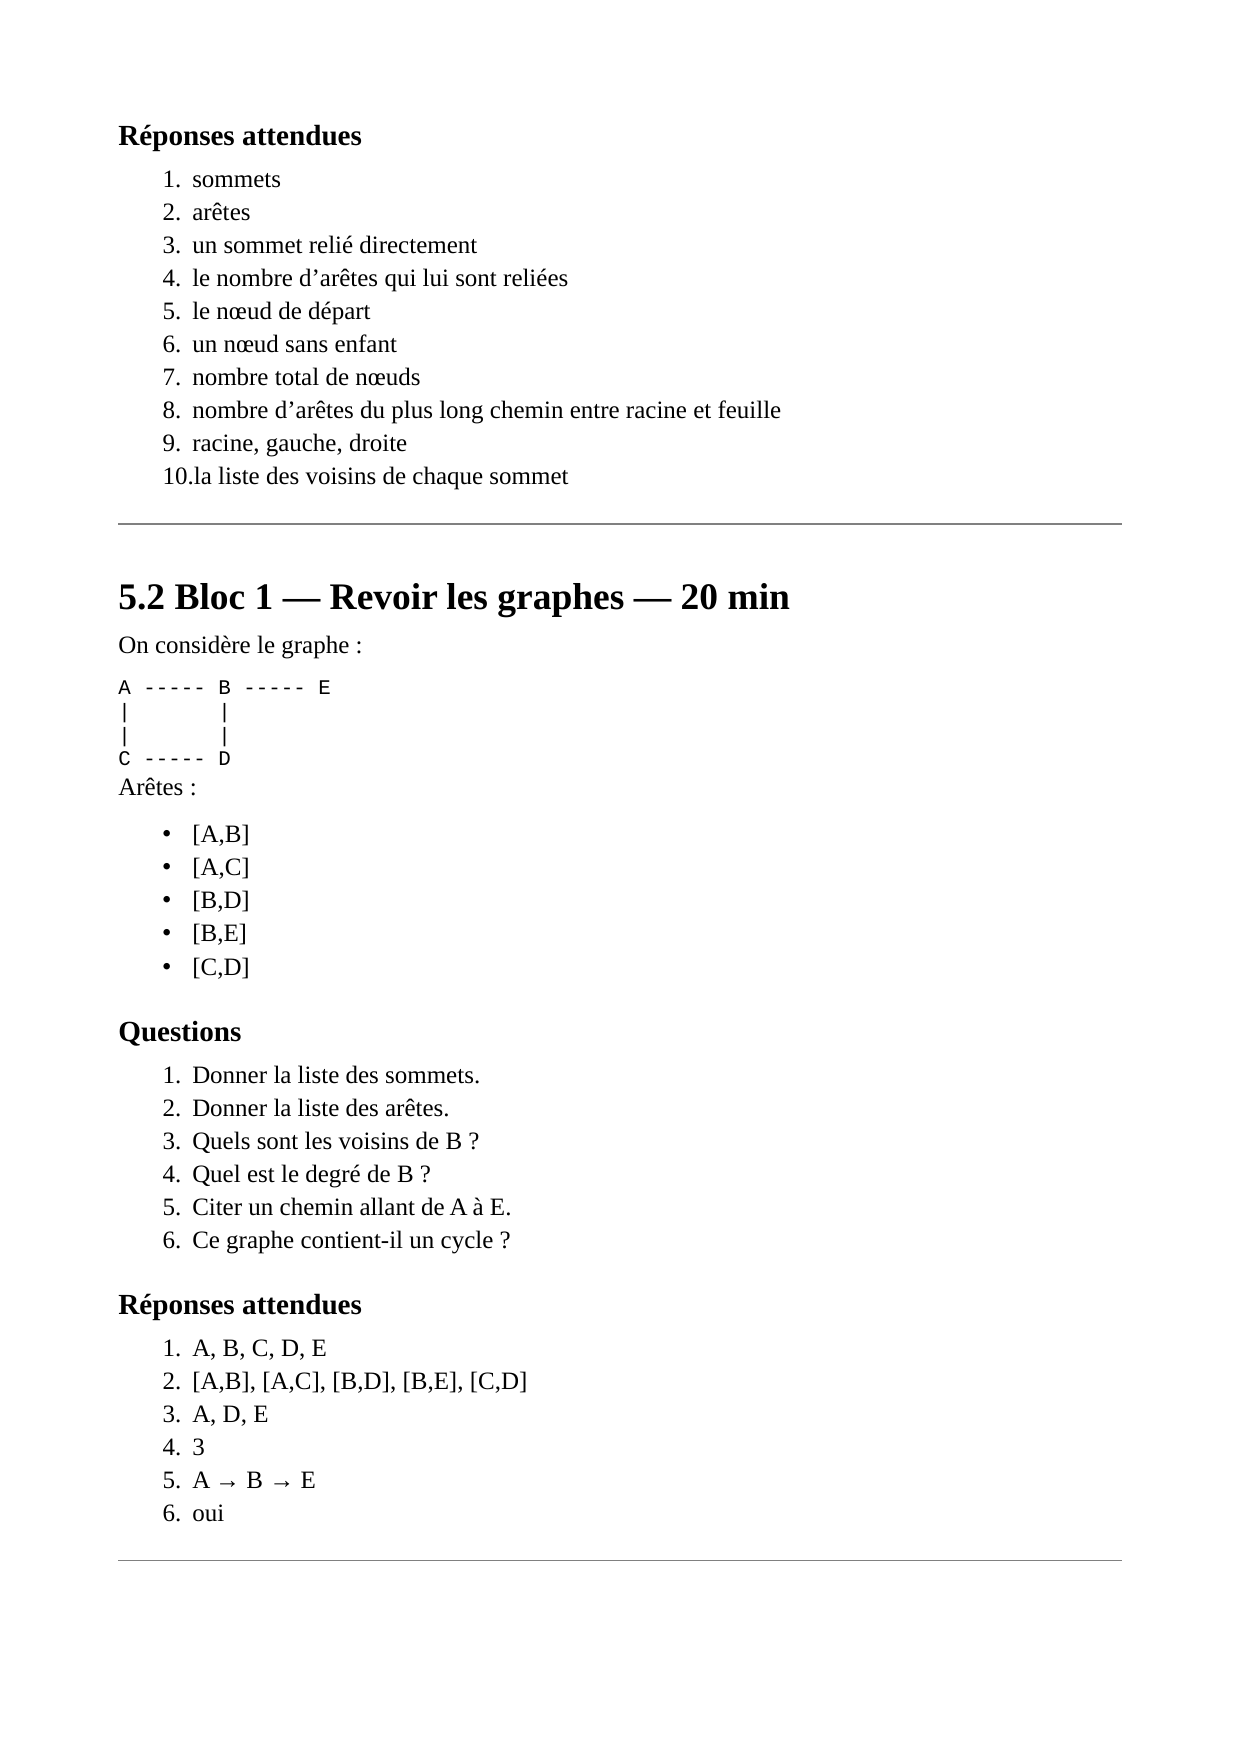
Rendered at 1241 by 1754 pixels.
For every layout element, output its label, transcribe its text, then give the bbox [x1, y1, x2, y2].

list arêtes [162, 197, 1122, 226]
list un sommet relié directement [162, 230, 1122, 259]
list un nœud sans enfant [162, 329, 1122, 358]
text On considère le graphe : [118, 630, 1122, 658]
list le nombre d’arêtes qui lui sont reliées [162, 263, 1122, 292]
subtitle Réponses attendues [118, 1287, 1122, 1321]
text | | [118, 701, 1122, 724]
list sommets [162, 164, 1122, 193]
list A, B, C, D, E [162, 1333, 1122, 1362]
text C ----- D [118, 748, 1122, 772]
list 3 [162, 1432, 1122, 1461]
list Donner la liste des arêtes. [162, 1093, 1122, 1122]
list oui [162, 1498, 1122, 1527]
list [A,B], [A,C], [B,D], [B,E], [C,D] [162, 1366, 1122, 1395]
subtitle 5.2 Bloc 1 — Revoir les graphes — 20 min [118, 574, 1122, 617]
subtitle Réponses attendues [118, 118, 1122, 152]
list A, D, E [162, 1399, 1122, 1428]
subtitle Questions [118, 1014, 1122, 1047]
text | | [118, 724, 1122, 748]
text A ----- B ----- E [118, 677, 1122, 701]
list Citer un chemin allant de A à E. [162, 1192, 1122, 1221]
list nombre d’arêtes du plus long chemin entre racine et feuille [162, 395, 1122, 424]
list nombre total de nœuds [162, 362, 1122, 391]
list Ce graphe contient-il un cycle ? [162, 1225, 1122, 1254]
list Quels sont les voisins de B ? [162, 1126, 1122, 1154]
list Donner la liste des sommets. [162, 1060, 1122, 1088]
text Arêtes : [118, 772, 1122, 801]
list [B,E] [162, 918, 1122, 947]
list la liste des voisins de chaque sommet [162, 461, 1122, 490]
list le nœud de départ [162, 296, 1122, 325]
list [B,D] [162, 886, 1122, 914]
list [A,B] [162, 819, 1122, 848]
list [C,D] [162, 952, 1122, 980]
list racine, gauche, droite [162, 428, 1122, 457]
list A → B → E [162, 1465, 1122, 1494]
list Quel est le degré de B ? [162, 1159, 1122, 1188]
list [A,C] [162, 852, 1122, 881]
